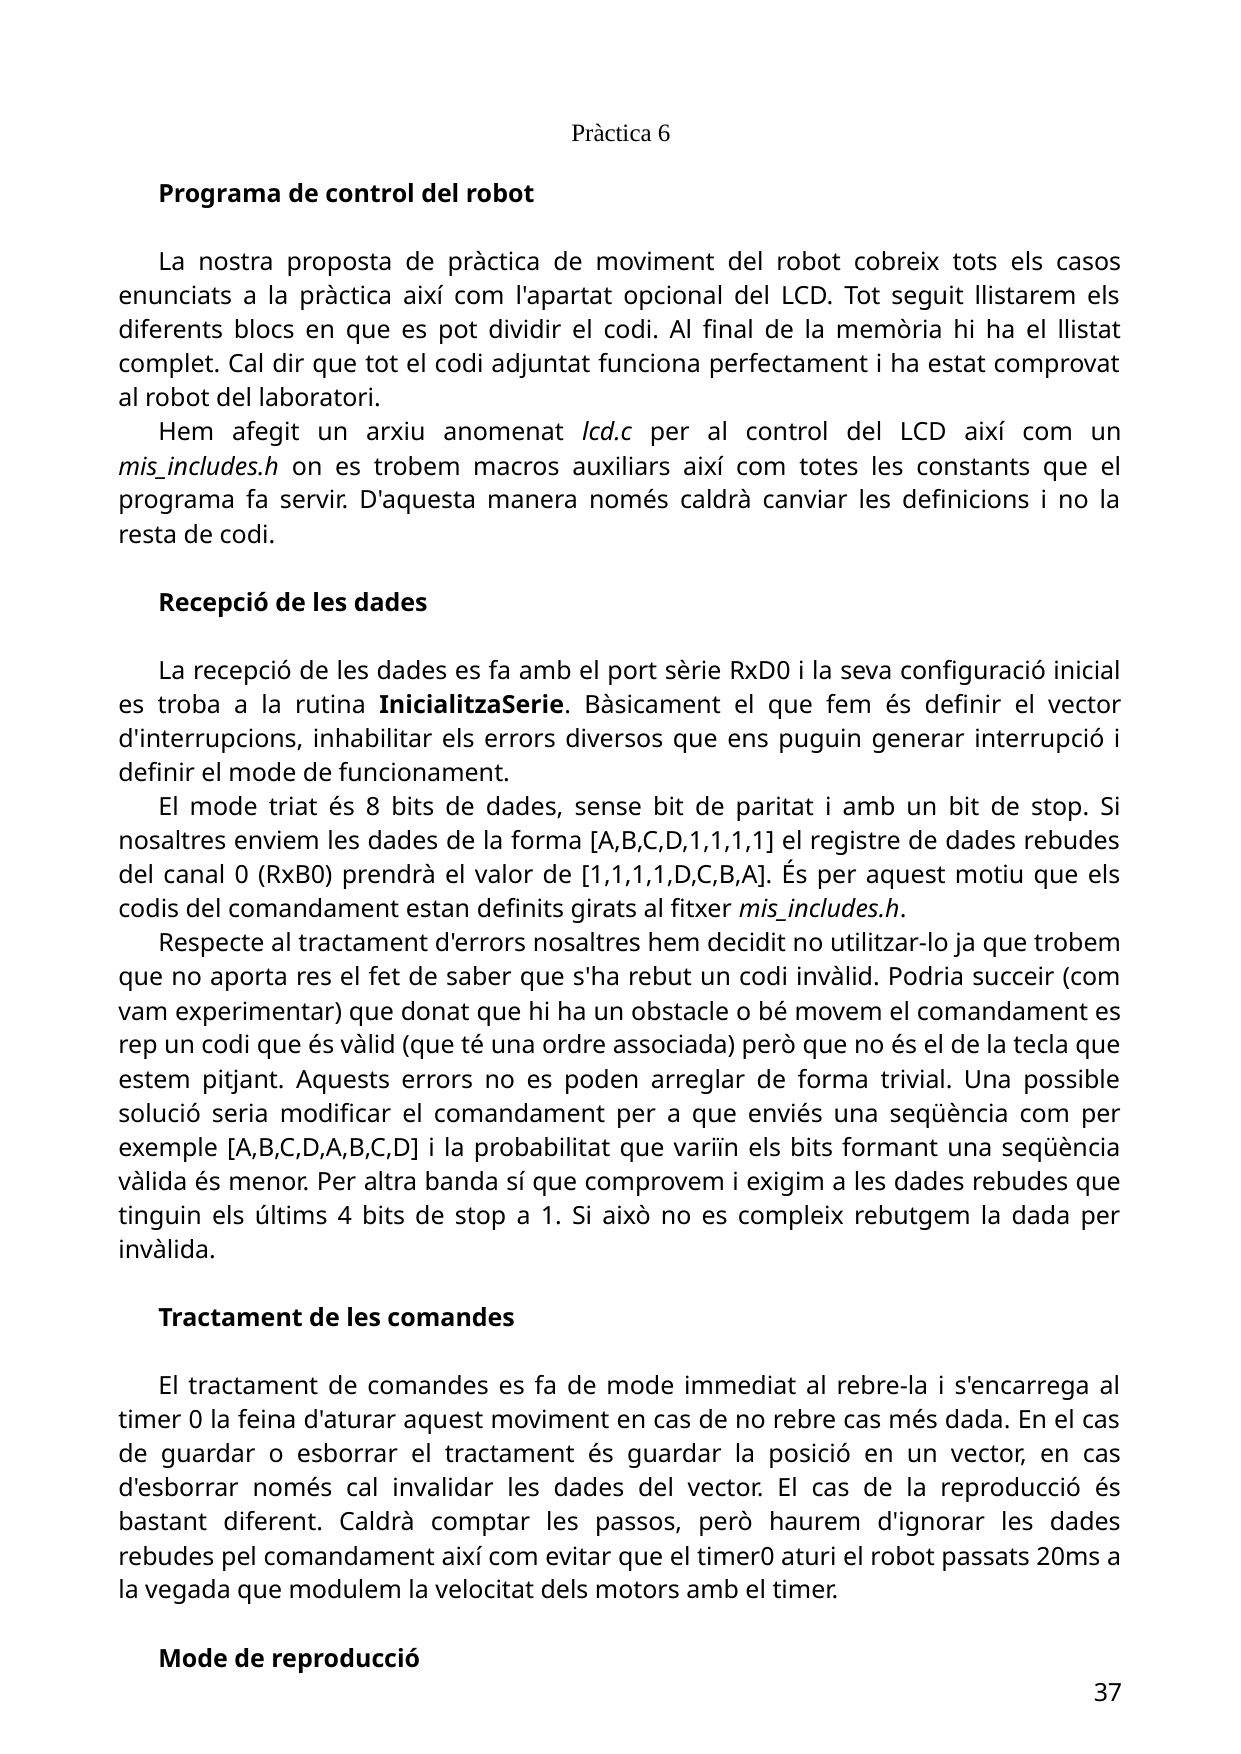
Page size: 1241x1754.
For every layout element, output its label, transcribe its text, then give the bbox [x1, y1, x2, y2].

text Programa de control del robot [118, 176, 1122, 210]
text El mode triat és 8 bits de dades, sense bit de paritat i amb un bit de stop. Si nosaltres enviem les dades de la forma [A,B,C,D,1,1,1,1] el registre de dades rebudes del canal 0 (RxB0) prendrà el valor de [1,1,1,1,D,C,B,A]. És per aquest motiu que els codis del comandament estan definits girats al fitxer mis_includes.h. [118, 789, 1122, 925]
text Pràctica 6 [118, 118, 1122, 147]
text Respecte al tractament d'errors nosaltres hem decidit no utilitzar-lo ja que trobem que no aporta res el fet de saber que s'ha rebut un codi invàlid. Podria succeir (com vam experimentar) que donat que hi ha un obstacle o bé movem el comandament es rep un codi que és vàlid (que té una ordre associada) però que no és el de la tecla que estem pitjant. Aquests errors no es poden arreglar de forma trivial. Una possible solució seria modificar el comandament per a que enviés una seqüència com per exemple [A,B,C,D,A,B,C,D] i la probabilitat que variïn els bits formant una seqüència vàlida és menor. Per altra banda sí que comprovem i exigim a les dades rebudes que tinguin els últims 4 bits de stop a 1. Si això no es compleix rebutgem la dada per invàlida. [118, 925, 1122, 1266]
text Mode de reproducció [118, 1640, 1122, 1674]
text Hem afegit un arxiu anomenat lcd.c per al control del LCD així com un mis_includes.h on es trobem macros auxiliars així com totes les constants que el programa fa servir. D'aquesta manera només caldrà canviar les definicions i no la resta de codi. [118, 414, 1122, 550]
text Tractament de les comandes [118, 1300, 1122, 1334]
text El tractament de comandes es fa de mode immediat al rebre-la i s'encarrega al timer 0 la feina d'aturar aquest moviment en cas de no rebre cas més dada. En el cas de guardar o esborrar el tractament és guardar la posició en un vector, en cas d'esborrar només cal invalidar les dades del vector. El cas de la reproducció és bastant diferent. Caldrà comptar les passos, però haurem d'ignorar les dades rebudes pel comandament així com evitar que el timer0 aturi el robot passats 20ms a la vegada que modulem la velocitat dels motors amb el timer. [118, 1368, 1122, 1606]
text La nostra proposta de pràctica de moviment del robot cobreix tots els casos enunciats a la pràctica així com l'apartat opcional del LCD. Tot seguit llistarem els diferents blocs en que es pot dividir el codi. Al final de la memòria hi ha el llistat complet. Cal dir que tot el codi adjuntat funciona perfectament i ha estat comprovat al robot del laboratori. [118, 244, 1122, 414]
text La recepció de les dades es fa amb el port sèrie RxD0 i la seva configuració inicial es troba a la rutina InicialitzaSerie. Bàsicament el que fem és definir el vector d'interrupcions, inhabilitar els errors diversos que ens puguin generar interrupció i definir el mode de funcionament. [118, 652, 1122, 789]
text Recepció de les dades [118, 584, 1122, 618]
